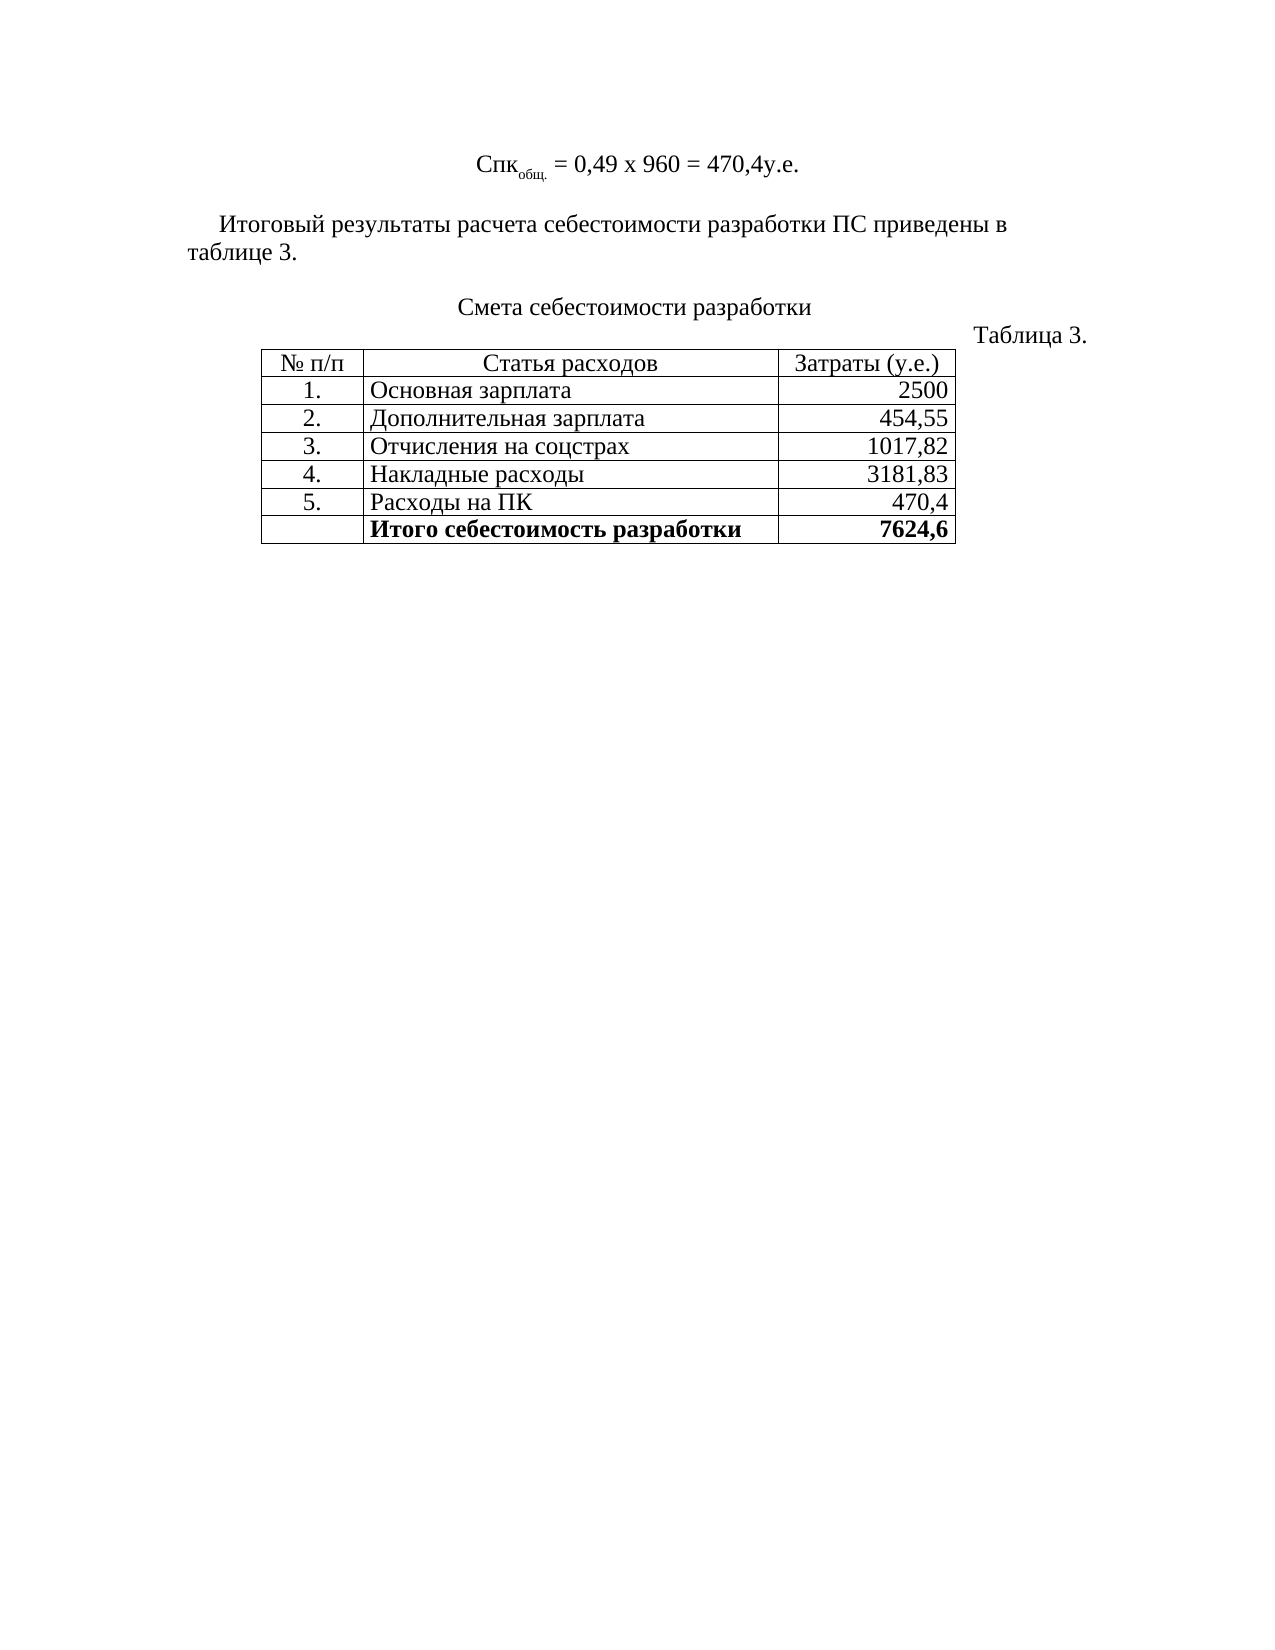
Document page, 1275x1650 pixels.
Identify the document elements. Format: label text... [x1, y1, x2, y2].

table_header № п/п [262, 350, 363, 376]
table_cell Дополнительная зарплата [364, 405, 778, 432]
table_header Затраты (у.е.) [779, 350, 955, 376]
table_cell 3181,83 [779, 461, 955, 488]
table_cell 2. [262, 405, 363, 432]
table_cell 5. [262, 489, 363, 515]
table_cell 4. [262, 461, 363, 488]
table_cell 470,4 [779, 489, 955, 515]
table_cell Итого себестоимость разработки [364, 516, 778, 543]
table_cell 2500 [779, 377, 955, 404]
table_cell 3. [262, 433, 363, 460]
text Таблица 3. [187, 321, 1087, 348]
table_cell Основная зарплата [364, 377, 778, 404]
text Спкобщ. = 0,49 х 960 = 470,4у.е. [187, 150, 1087, 182]
table_cell Накладные расходы [364, 461, 778, 488]
subtitle Смета себестоимости разработки [187, 293, 1087, 321]
table_cell [262, 516, 363, 543]
table_cell Расходы на ПК [364, 489, 778, 515]
table_cell Отчисления на соцстрах [364, 433, 778, 460]
table_cell 7624,6 [779, 516, 955, 543]
table_cell 1. [262, 377, 363, 404]
table_header Статья расходов [364, 350, 778, 376]
text Итоговый результаты расчета себестоимости разработки ПС приведены в таблице 3. [187, 210, 1087, 265]
table_cell 454,55 [779, 405, 955, 432]
table_cell 1017,82 [779, 433, 955, 460]
